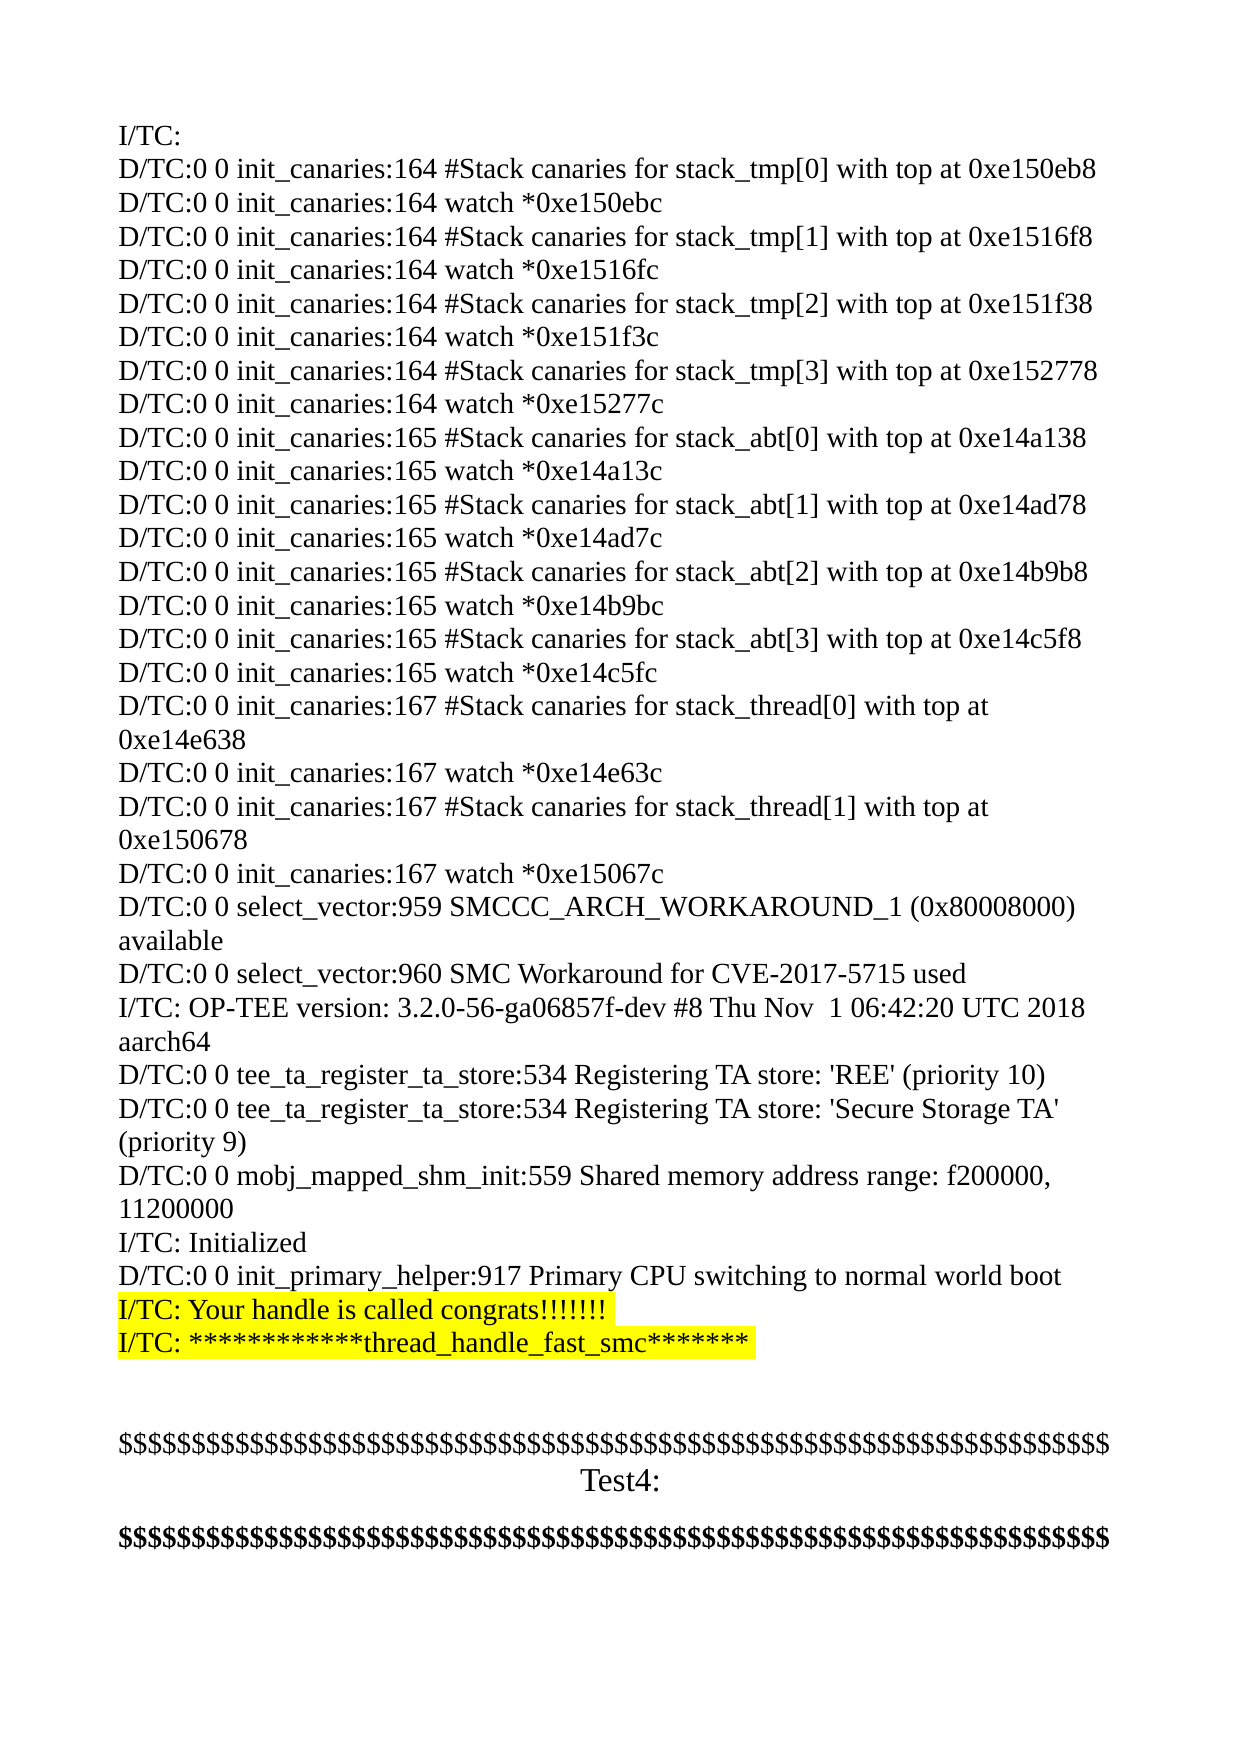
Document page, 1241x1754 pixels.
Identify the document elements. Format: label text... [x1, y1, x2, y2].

text D/TC:0 0 init_canaries:167 #Stack canaries for stack_thread[1] with top at 0xe150678 [118, 789, 1122, 856]
text D/TC:0 0 init_canaries:164 #Stack canaries for stack_tmp[0] with top at 0xe150eb8 [118, 152, 1122, 185]
text I/TC: [118, 118, 1122, 152]
text D/TC:0 0 init_canaries:164 watch *0xe1516fc [118, 252, 1122, 286]
text I/TC: Initialized [118, 1225, 1122, 1258]
text D/TC:0 0 select_vector:959 SMCCC_ARCH_WORKAROUND_1 (0x80008000) available [118, 889, 1122, 957]
text D/TC:0 0 select_vector:960 SMC Workaround for CVE-2017-5715 used [118, 957, 1122, 990]
text D/TC:0 0 init_canaries:164 #Stack canaries for stack_tmp[2] with top at 0xe151f38 [118, 286, 1122, 319]
text D/TC:0 0 init_canaries:165 watch *0xe14b9bc [118, 588, 1122, 621]
text D/TC:0 0 init_canaries:165 watch *0xe14a13c [118, 453, 1122, 487]
text I/TC: Your handle is called congrats!!!!!!! [118, 1292, 1122, 1326]
text D/TC:0 0 init_canaries:164 watch *0xe151f3c [118, 319, 1122, 353]
text D/TC:0 0 init_canaries:165 watch *0xe14c5fc [118, 655, 1122, 688]
text D/TC:0 0 tee_ta_register_ta_store:534 Registering TA store: 'Secure Storage TA' (priority 9) [118, 1091, 1122, 1158]
text D/TC:0 0 init_canaries:165 #Stack canaries for stack_abt[3] with top at 0xe14c5f8 [118, 621, 1122, 655]
text D/TC:0 0 init_canaries:165 #Stack canaries for stack_abt[2] with top at 0xe14b9b8 [118, 554, 1122, 588]
text D/TC:0 0 tee_ta_register_ta_store:534 Registering TA store: 'REE' (priority 10) [118, 1057, 1122, 1091]
text D/TC:0 0 mobj_mapped_shm_init:559 Shared memory address range: f200000, 11200000 [118, 1158, 1122, 1225]
text D/TC:0 0 init_canaries:167 #Stack canaries for stack_thread[0] with top at 0xe14e638 [118, 688, 1122, 755]
text Test4: [118, 1460, 1122, 1498]
text D/TC:0 0 init_canaries:165 #Stack canaries for stack_abt[0] with top at 0xe14a138 [118, 420, 1122, 453]
text D/TC:0 0 init_canaries:165 #Stack canaries for stack_abt[1] with top at 0xe14ad78 [118, 487, 1122, 521]
text D/TC:0 0 init_canaries:167 watch *0xe15067c [118, 856, 1122, 889]
text I/TC: OP-TEE version: 3.2.0-56-ga06857f-dev #8 Thu Nov 1 06:42:20 UTC 2018 aarch64 [118, 990, 1122, 1057]
text D/TC:0 0 init_canaries:164 #Stack canaries for stack_tmp[3] with top at 0xe152778 [118, 353, 1122, 386]
text D/TC:0 0 init_primary_helper:917 Primary CPU switching to normal world boot [118, 1258, 1122, 1292]
text D/TC:0 0 init_canaries:164 watch *0xe150ebc [118, 185, 1122, 219]
text I/TC: ************thread_handle_fast_smc******* [118, 1326, 1122, 1359]
text D/TC:0 0 init_canaries:164 watch *0xe15277c [118, 386, 1122, 420]
text D/TC:0 0 init_canaries:164 #Stack canaries for stack_tmp[1] with top at 0xe1516f8 [118, 219, 1122, 252]
text D/TC:0 0 init_canaries:167 watch *0xe14e63c [118, 755, 1122, 789]
text D/TC:0 0 init_canaries:165 watch *0xe14ad7c [118, 521, 1122, 554]
text $$$$$$$$$$$$$$$$$$$$$$$$$$$$$$$$$$$$$$$$$$$$$$$$$$$$$$$$$$$$$$$$$$$$ [118, 1520, 1122, 1554]
text $$$$$$$$$$$$$$$$$$$$$$$$$$$$$$$$$$$$$$$$$$$$$$$$$$$$$$$$$$$$$$$$$$$$ [118, 1426, 1122, 1460]
